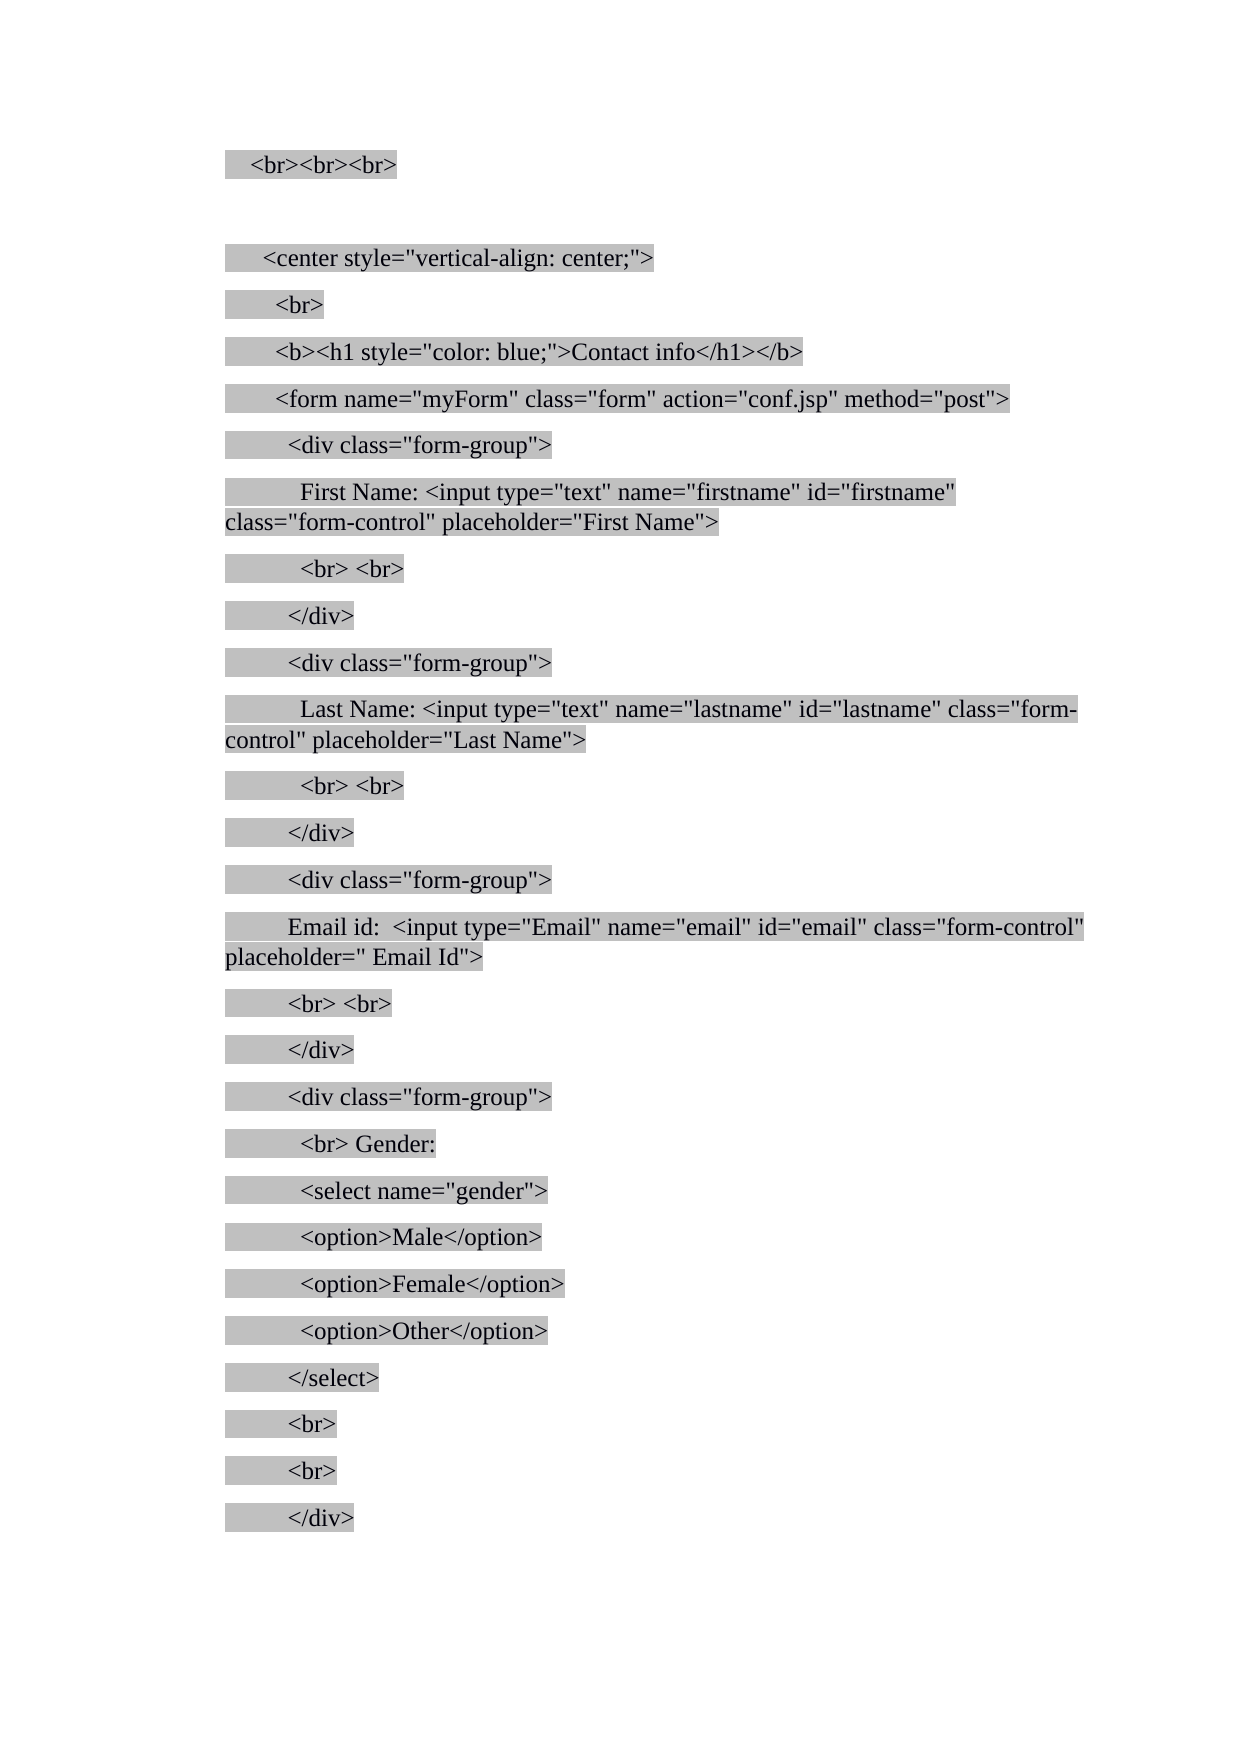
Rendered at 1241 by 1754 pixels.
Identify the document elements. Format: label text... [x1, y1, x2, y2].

text <option>Other</option> [225, 1316, 1090, 1345]
text </select> [225, 1363, 1090, 1392]
text <form name="myForm" class="form" action="conf.jsp" method="post"> [225, 384, 1090, 413]
text <select name="gender"> [225, 1176, 1090, 1204]
text <center style="vertical-align: center;"> [225, 243, 1090, 272]
text <option>Female</option> [225, 1269, 1090, 1298]
text </div> [225, 1503, 1090, 1532]
text </div> [225, 818, 1090, 847]
text <div class="form-group"> [225, 431, 1090, 459]
text </div> [225, 1035, 1090, 1064]
text <br><br><br> [225, 150, 1090, 179]
text <div class="form-group"> [225, 1082, 1090, 1111]
text <br> <br> [225, 554, 1090, 583]
text <option>Male</option> [225, 1222, 1090, 1251]
text <div class="form-group"> [225, 865, 1090, 894]
text <br> [225, 1409, 1090, 1438]
text </div> [225, 601, 1090, 630]
text <div class="form-group"> [225, 648, 1090, 677]
text <br> [225, 1456, 1090, 1485]
text First Name: <input type="text" name="firstname" id="firstname" class="form-control" placeholder="First Name"> [225, 477, 1090, 536]
text Email id: <input type="Email" name="email" id="email" class="form-control" placeholder=" Email Id"> [225, 912, 1090, 971]
text <b><h1 style="color: blue;">Contact info</h1></b> [225, 337, 1090, 366]
text <br> <br> [225, 771, 1090, 800]
text <br> [225, 290, 1090, 319]
text Last Name: <input type="text" name="lastname" id="lastname" class="form-control" placeholder="Last Name"> [225, 694, 1090, 753]
text <br> Gender: [225, 1129, 1090, 1158]
text <br> <br> [225, 989, 1090, 1017]
